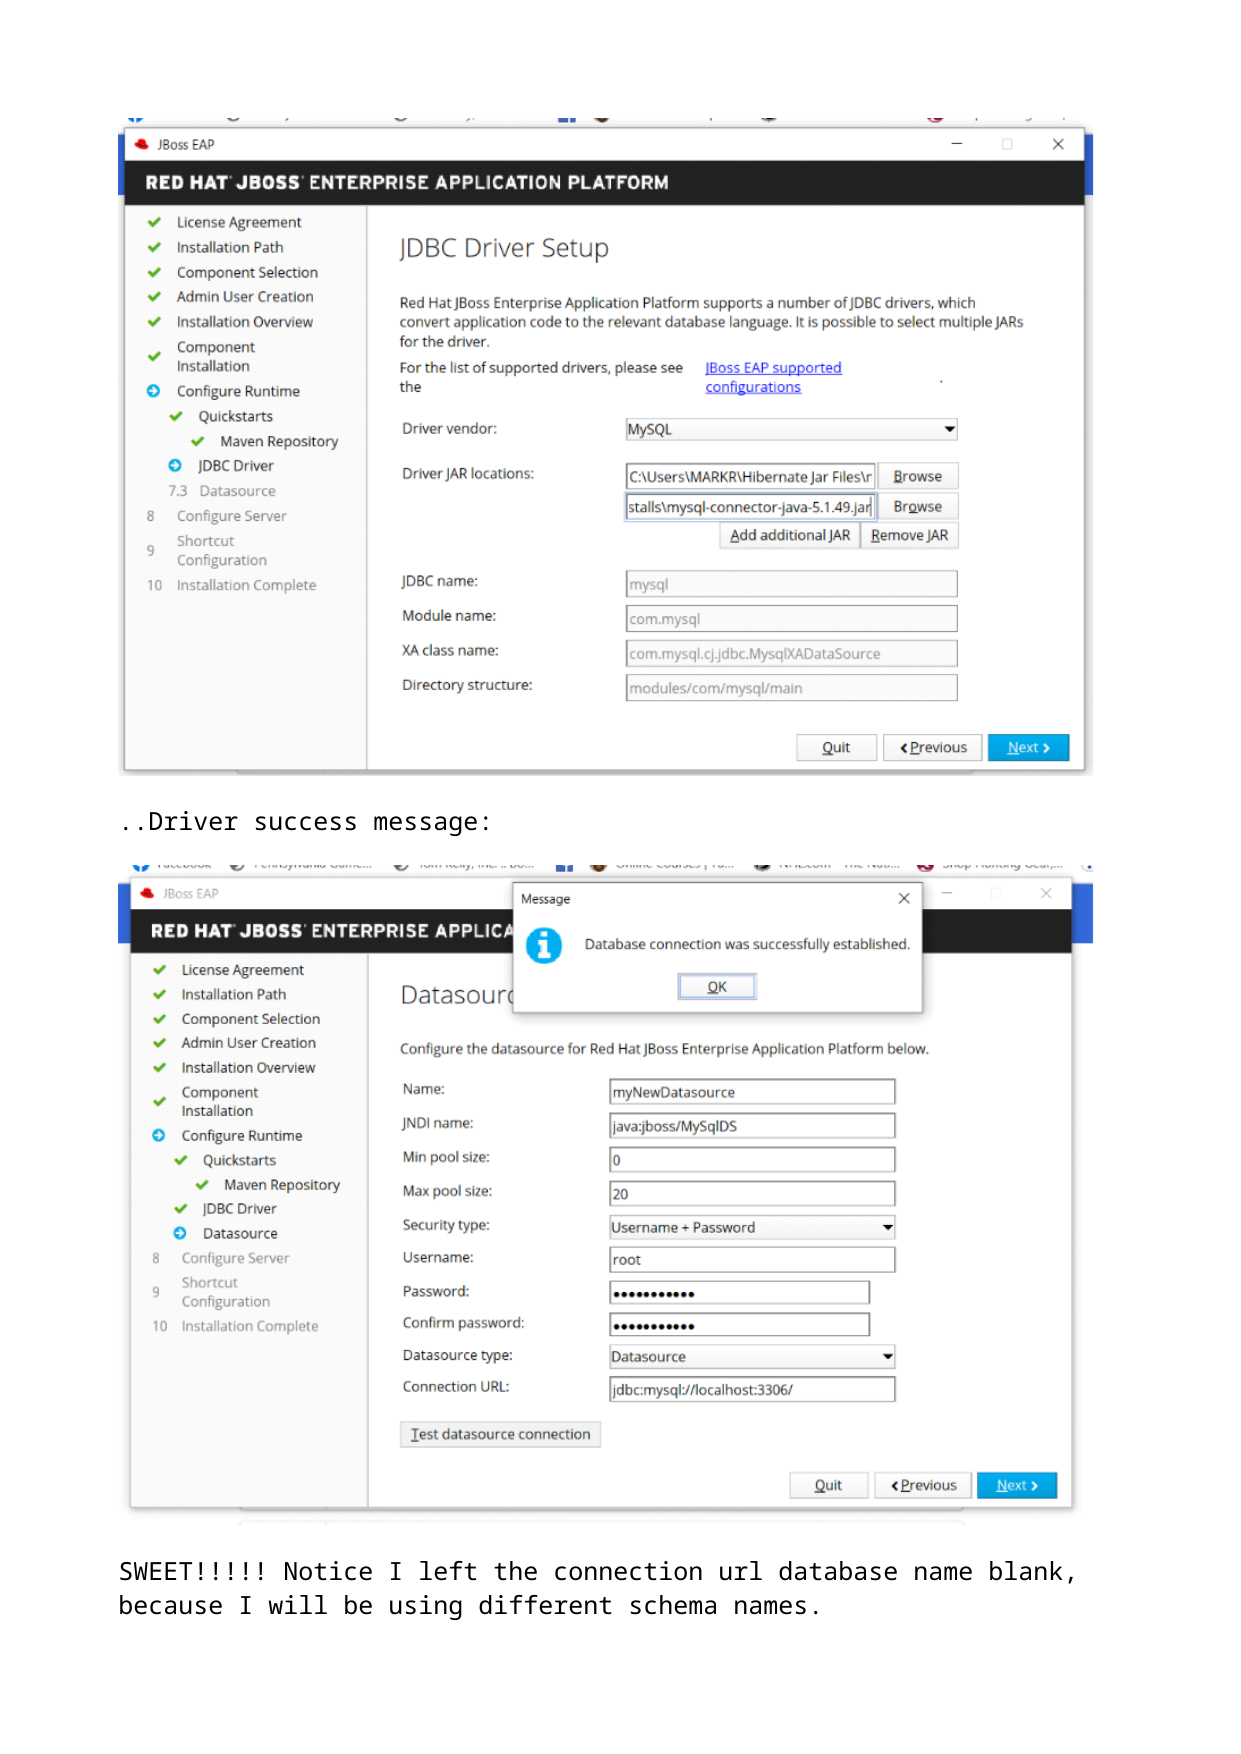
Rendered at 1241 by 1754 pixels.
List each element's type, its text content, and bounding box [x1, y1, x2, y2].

text SWEET!!!!! Notice I left the connection url database name blank, because I will be using different schema names. [118, 1554, 1122, 1622]
text ..Driver success message: [118, 804, 1122, 838]
